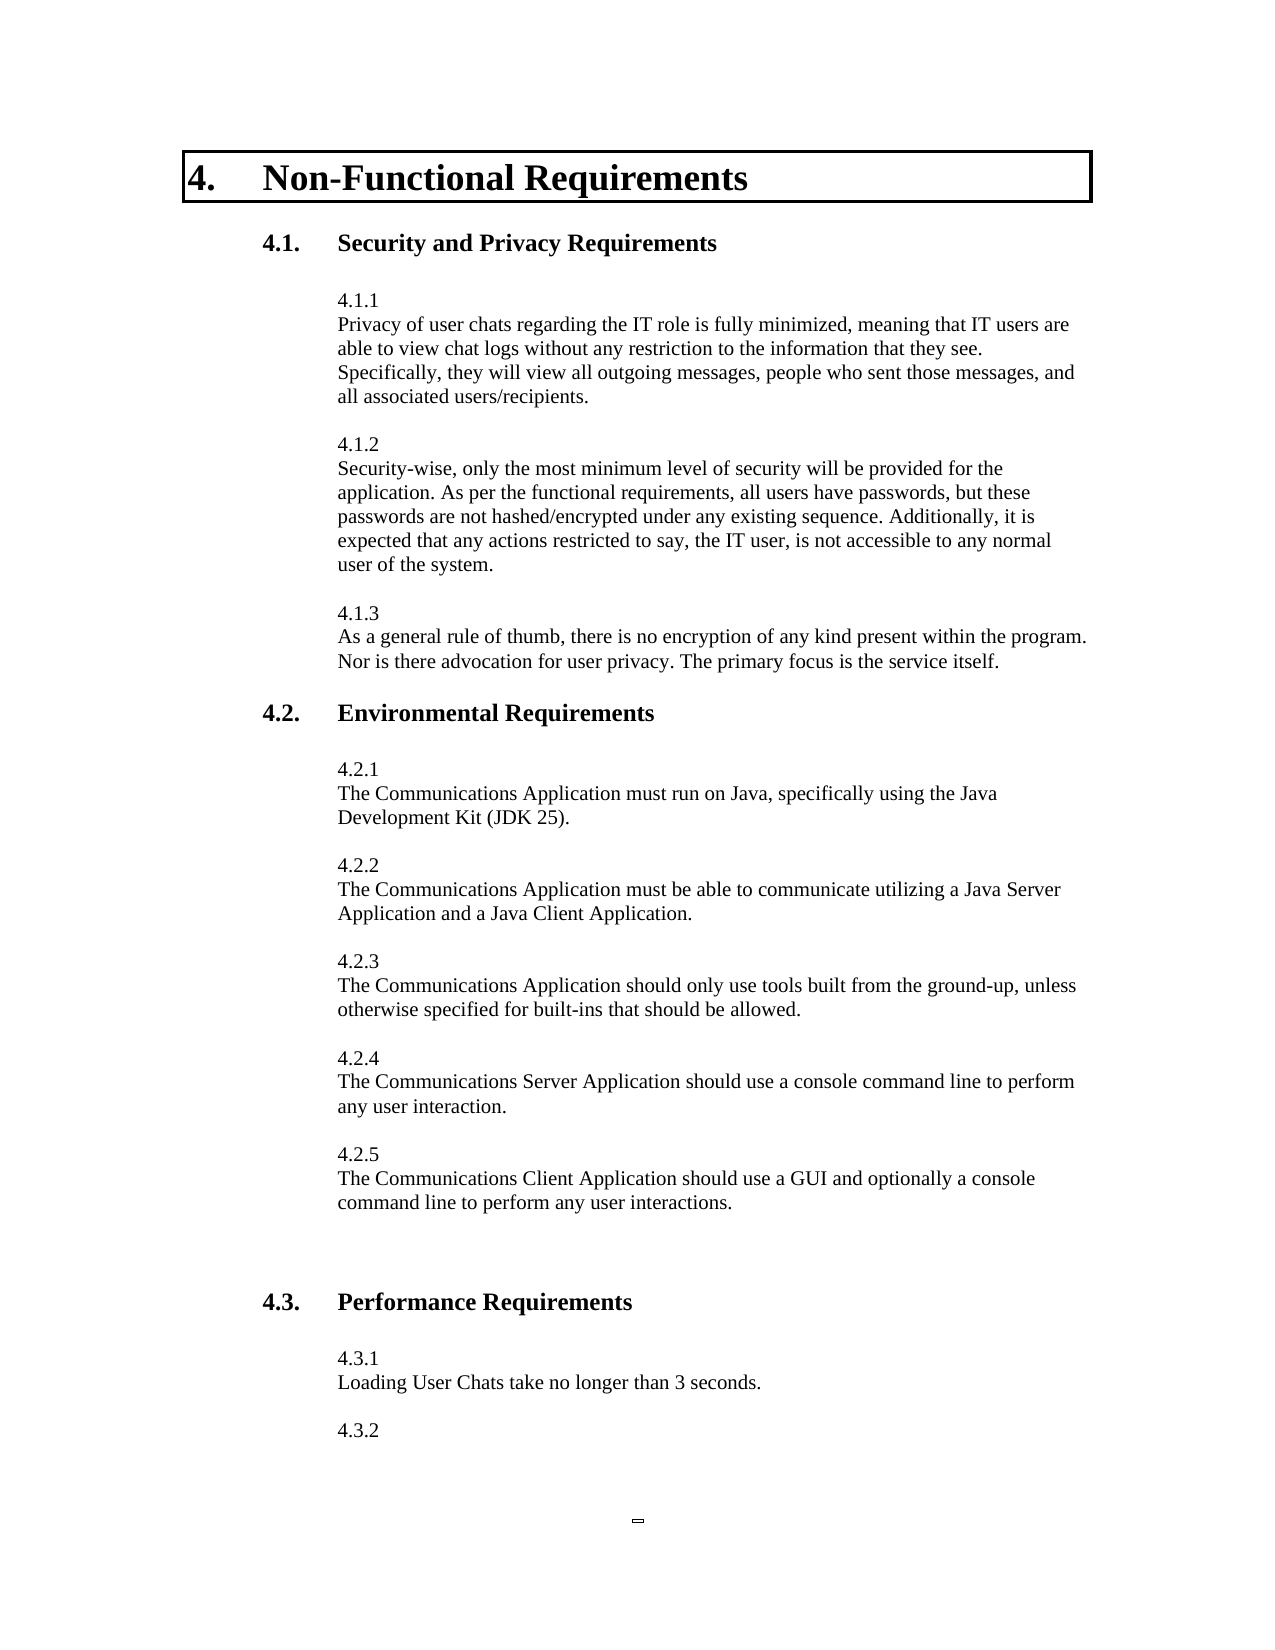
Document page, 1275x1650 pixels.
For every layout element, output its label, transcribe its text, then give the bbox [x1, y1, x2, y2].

text 4.1.1 [262, 288, 1087, 312]
text The Communications Client Application should use a GUI and optionally a console command line to perform any user interactions. [337, 1166, 1087, 1214]
text 4.1.3 [262, 600, 1087, 624]
text The Communications Application must be able to communicate utilizing a Java Server Application and a Java Client Application. [337, 877, 1087, 925]
text 4.2.5 [337, 1142, 1087, 1166]
subtitle Performance Requirements [262, 1287, 1087, 1316]
text 4.2.4 [337, 1045, 1087, 1069]
subtitle Security and Privacy Requirements [262, 228, 1087, 257]
text 4.1.2 [262, 432, 1087, 456]
subtitle Environmental Requirements [262, 698, 1087, 726]
text The Communications Server Application should use a console command line to perform any user interaction. [337, 1069, 1087, 1118]
text 4.3.1 [337, 1346, 1087, 1370]
text The Communications Application should only use tools built from the ground-up, unless otherwise specified for built-ins that should be allowed. [337, 973, 1087, 1021]
text Privacy of user chats regarding the IT role is fully minimized, meaning that IT users are able to view chat logs without any restriction to the information that they see. Specifically, they will view all outgoing messages, people who sent those messages, and all associated users/recipients. [262, 312, 1087, 408]
text The Communications Application must run on Java, specifically using the Java Development Kit (JDK 25). [337, 781, 1087, 829]
text Loading User Chats take no longer than 3 seconds. [337, 1370, 1087, 1394]
text 4.2.2 [337, 853, 1087, 877]
text As a general rule of thumb, there is no encryption of any kind present within the program. Nor is there advocation for user privacy. The primary focus is the service itself. [262, 624, 1087, 673]
subtitle Non-Functional Requirements [185, 153, 1089, 200]
text 4.3.2 [337, 1418, 1087, 1442]
text 4.2.1 [337, 757, 1087, 781]
text Security-wise, only the most minimum level of security will be provided for the application. As per the functional requirements, all users have passwords, but these passwords are not hashed/encrypted under any existing sequence. Additionally, it is expected that any actions restricted to say, the IT user, is not accessible to any normal user of the system. [337, 456, 1087, 576]
text 4.2.3 [337, 949, 1087, 973]
